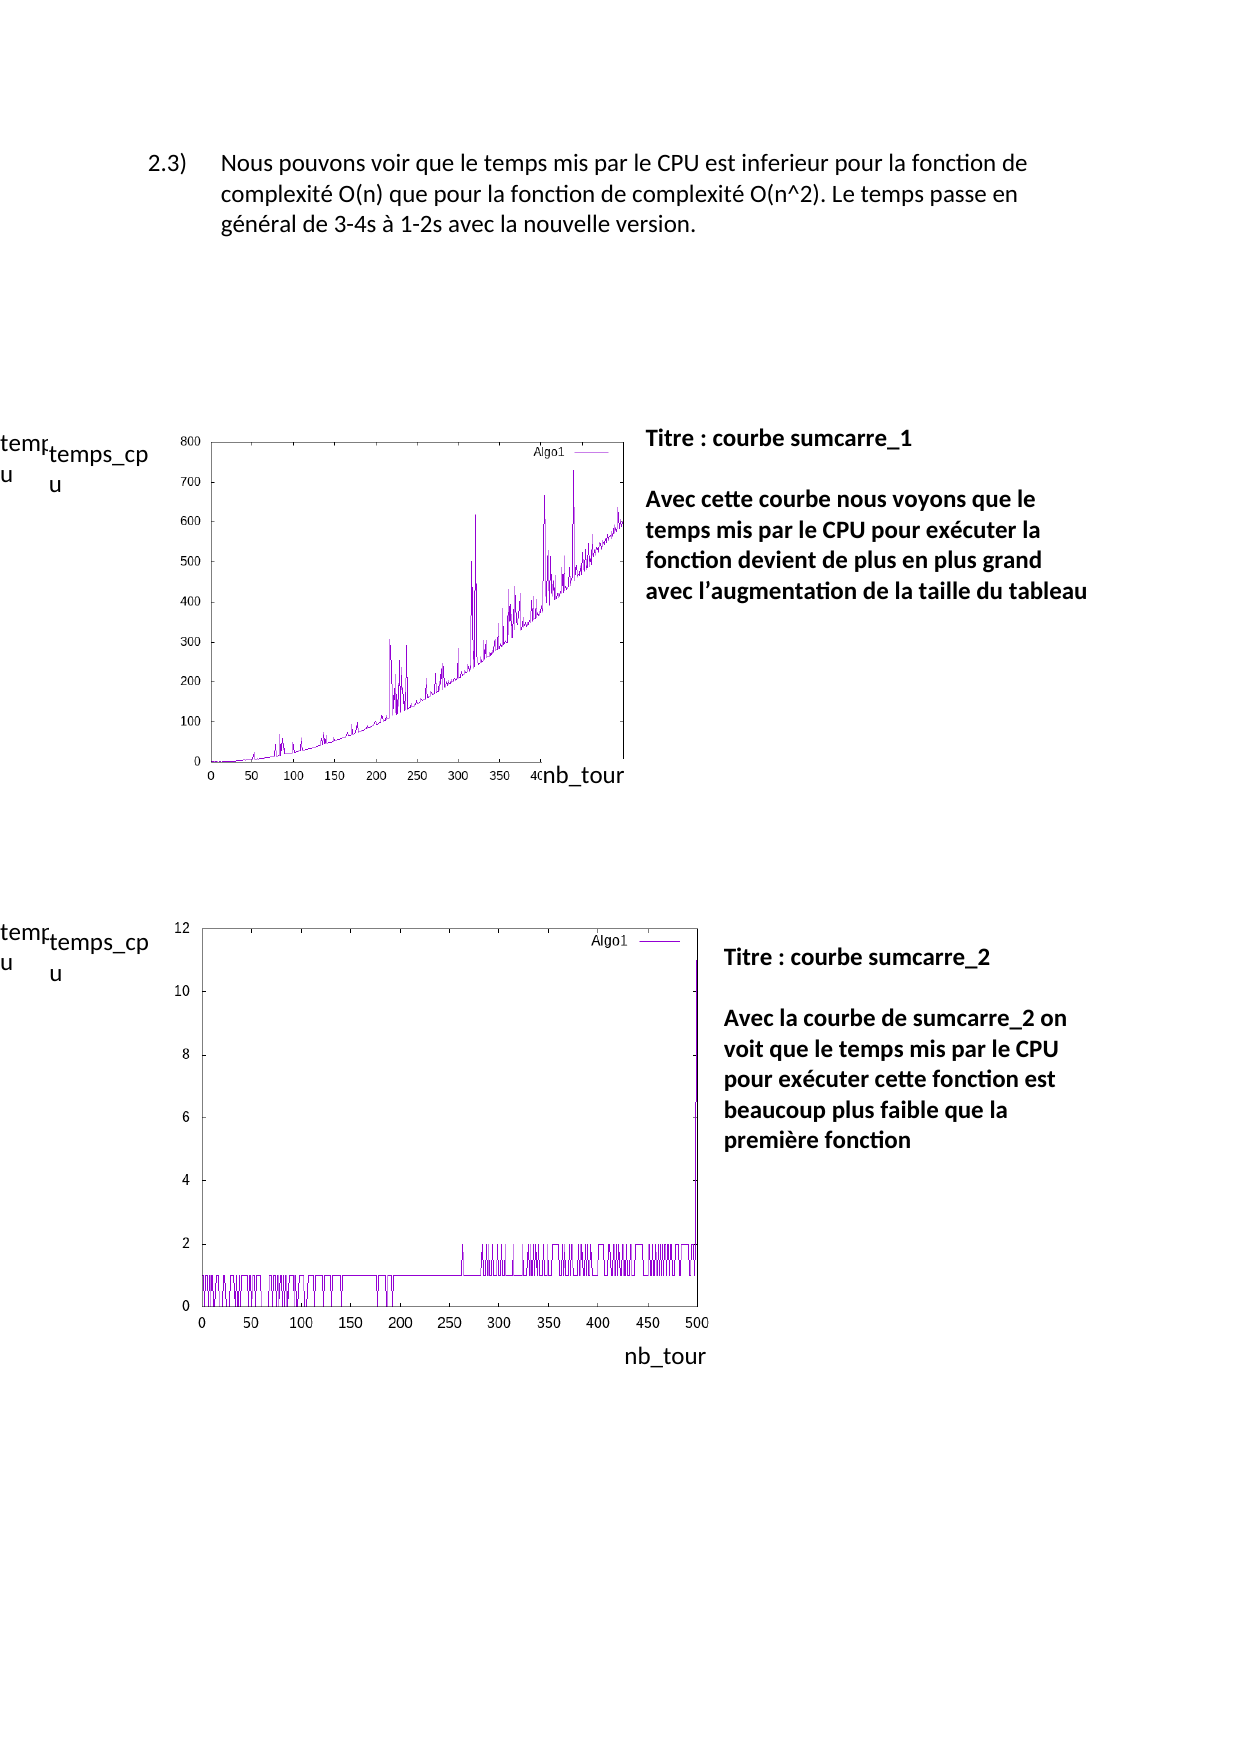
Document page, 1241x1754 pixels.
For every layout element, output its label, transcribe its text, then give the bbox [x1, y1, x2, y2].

text Avec la courbe de sumcarre_2 on voit que le temps mis par le CPU pour exécuter cette fonction est beaucoup plus faible que la première fonction [724, 1002, 1093, 1155]
text temps_cpu [0, 916, 102, 974]
text temps_cpu [0, 428, 102, 486]
text Avec cette courbe nous voyons que le temps mis par le CPU pour exécuter la fonction devient de plus en plus grand avec l’augmentation de la taille du tableau [646, 483, 1093, 605]
text Titre : courbe sumcarre_2 [724, 941, 1093, 972]
text 2.3) Nous pouvons voir que le temps mis par le CPU est inferieur pour la fonction de complexité O(n) que pour la fonction de complexité O(n^2). Le temps passe en général de 3-4s à 1-2s avec la nouvelle version. [148, 148, 1093, 239]
text nb_tour [542, 759, 662, 790]
text Titre : courbe sumcarre_1 [148, 422, 1093, 453]
text nb_tour [624, 1341, 744, 1371]
text temps_cpu [49, 926, 151, 985]
text temps_cpu [48, 438, 151, 496]
